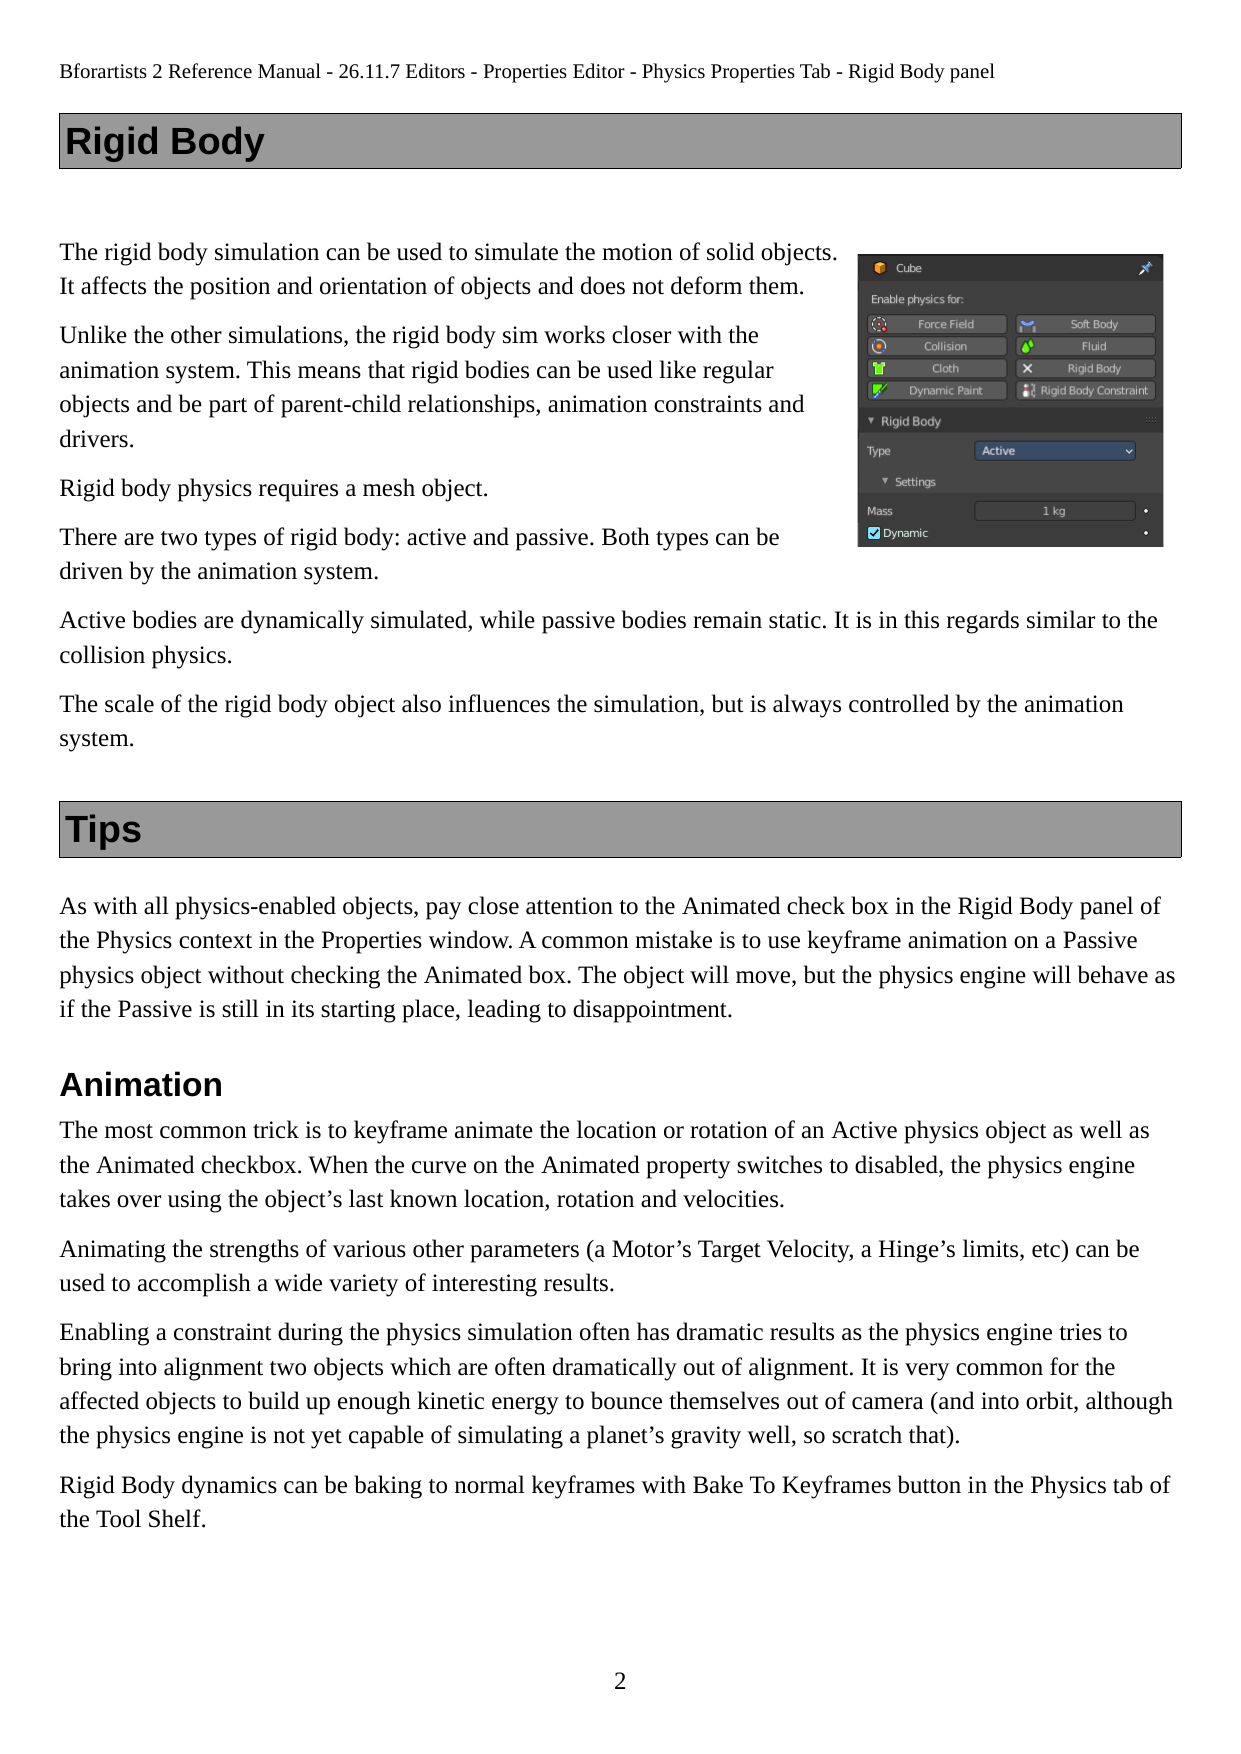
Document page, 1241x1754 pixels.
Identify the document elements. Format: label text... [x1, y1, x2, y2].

text Animating the strengths of various other parameters (a Motor’s Target Velocity, a Hinge’s limits, etc) can be used to accomplish a wide variety of interesting results. [59, 1234, 1181, 1297]
text Unlike the other simulations, the rigid body sim works closer with the animation system. This means that rigid bodies can be used like regular objects and be part of parent-child relationships, animation constraints and drivers. [59, 320, 857, 453]
text The most common trick is to keyframe animate the location or rotation of an Active physics object as well as the Animated checkbox. When the curve on the Animated property switches to disabled, the physics engine takes over using the object’s last known location, rotation and velocities. [59, 1116, 1181, 1213]
text Rigid Body dynamics can be baking to normal keyframes with Bake To Keyframes button in the Physics tab of the Tool Shelf. [59, 1470, 1181, 1533]
picture [857, 254, 1164, 547]
text Enabling a constraint during the physics simulation often has dramatic results as the physics engine tries to bring into alignment two objects which are often dramatically out of alignment. It is very common for the affected objects to build up enough kinetic energy to bounce themselves out of camera (and into orbit, although the physics engine is not yet capable of simulating a planet’s gravity well, so scratch that). [59, 1317, 1181, 1449]
text There are two types of rigid body: active and passive. Both types can be driven by the animation system. [59, 522, 1181, 585]
text The scale of the rigid body object also influences the simulation, but is always controlled by the animation system. [59, 689, 1181, 752]
text As with all physics-enabled objects, pay close attention to the Animated check box in the Rigid Body panel of the Physics context in the Properties window. A common mistake is to use keyframe animation on a Passive physics object without checking the Animated box. The object will move, but the physics engine will behave as if the Passive is still in its starting place, leading to disappointment. [59, 891, 1181, 1023]
subtitle Animation [59, 1064, 1181, 1103]
text The rigid body simulation can be used to simulate the motion of solid objects. It affects the position and orientation of objects and does not deform them. [59, 237, 1181, 300]
table_header Rigid Body [60, 114, 1181, 168]
text Active bodies are dynamically simulated, while passive bodies remain static. It is in this regards similar to the collision physics. [59, 606, 1181, 669]
text Rigid body physics requires a mesh object. [59, 473, 857, 502]
table_header Tips [60, 802, 1181, 857]
